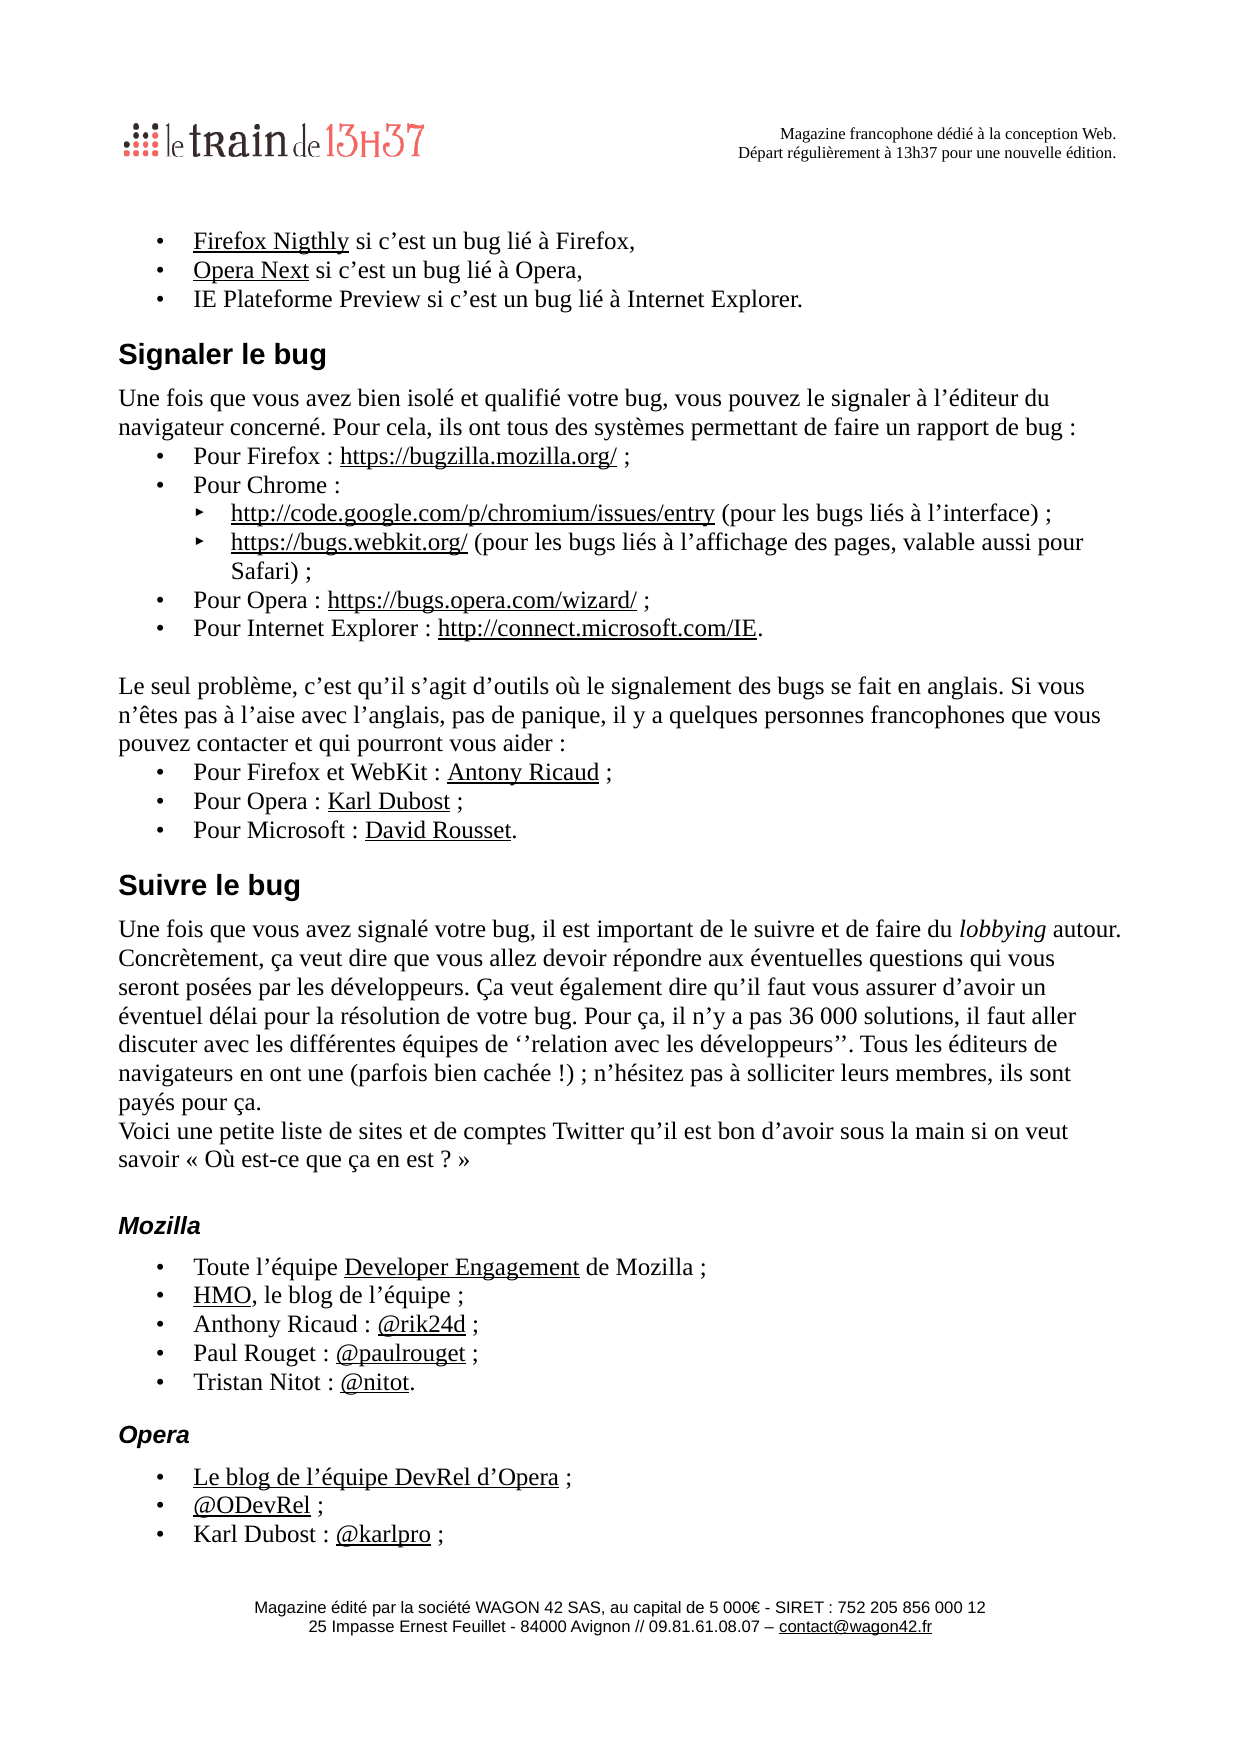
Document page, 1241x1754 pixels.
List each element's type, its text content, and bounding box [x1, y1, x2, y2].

subtitle Signaler le bug [118, 337, 1122, 371]
list Pour Chrome : [156, 470, 1122, 498]
list Pour Microsoft : David Rousset. [156, 815, 1122, 843]
list Le blog de l’équipe DevRel d’Opera ; [156, 1462, 1122, 1490]
list @ODevRel ; [156, 1490, 1122, 1519]
list Pour Firefox et WebKit : Antony Ricaud ; [156, 757, 1122, 786]
list Pour Internet Explorer : http://connect.microsoft.com/IE. [156, 613, 1122, 642]
list Firefox Nigthly si c’est un bug lié à Firefox, [156, 226, 1122, 255]
list Paul Rouget : @paulrouget ; [156, 1338, 1122, 1367]
list https://bugs.webkit.org/ (pour les bugs liés à l’affichage des pages, valable aussi pour Safari) ; [193, 527, 1122, 585]
picture [123, 123, 425, 157]
list Karl Dubost : @karlpro ; [156, 1519, 1122, 1548]
text Le seul problème, c’est qu’il s’agit d’outils où le signalement des bugs se fait en anglais. Si vous n’êtes pas à l’aise avec l’anglais, pas de panique, il y a quelques personnes francophones que vous pouvez contacter et qui pourront vous aider : [118, 671, 1122, 757]
list Anthony Ricaud : @rik24d ; [156, 1309, 1122, 1338]
text Une fois que vous avez signalé votre bug, il est important de le suivre et de faire du lobbying autour. Concrètement, ça veut dire que vous allez devoir répondre aux éventuelles questions qui vous seront posées par les développeurs. Ça veut également dire qu’il faut vous assurer d’avoir un éventuel délai pour la résolution de votre bug. Pour ça, il n’y a pas 36 000 solutions, il faut aller discuter avec les différentes équipes de ‘’relation avec les développeurs’’. Tous les éditeurs de navigateurs en ont une (parfois bien cachée !) ; n’hésitez pas à solliciter leurs membres, ils sont payés pour ça. [118, 914, 1122, 1116]
list http://code.google.com/p/chromium/issues/entry (pour les bugs liés à l’interface) ; [193, 498, 1122, 527]
list Pour Firefox : https://bugzilla.mozilla.org/ ; [156, 441, 1122, 470]
list Pour Opera : Karl Dubost ; [156, 786, 1122, 815]
subtitle Suivre le bug [118, 868, 1122, 902]
list Tristan Nitot : @nitot. [156, 1367, 1122, 1396]
subtitle Opera [118, 1421, 1122, 1449]
list Opera Next si c’est un bug lié à Opera, [156, 255, 1122, 284]
list IE Plateforme Preview si c’est un bug lié à Internet Explorer. [156, 284, 1122, 312]
subtitle Mozilla [118, 1211, 1122, 1239]
text Une fois que vous avez bien isolé et qualifié votre bug, vous pouvez le signaler à l’éditeur du navigateur concerné. Pour cela, ils ont tous des systèmes permettant de faire un rapport de bug : [118, 383, 1122, 441]
list Toute l’équipe Developer Engagement de Mozilla ; [156, 1252, 1122, 1281]
list Pour Opera : https://bugs.opera.com/wizard/ ; [156, 585, 1122, 613]
list HMO, le blog de l’équipe ; [156, 1281, 1122, 1309]
text Voici une petite liste de sites et de comptes Twitter qu’il est bon d’avoir sous la main si on veut savoir « Où est-ce que ça en est ? » [118, 1116, 1122, 1173]
